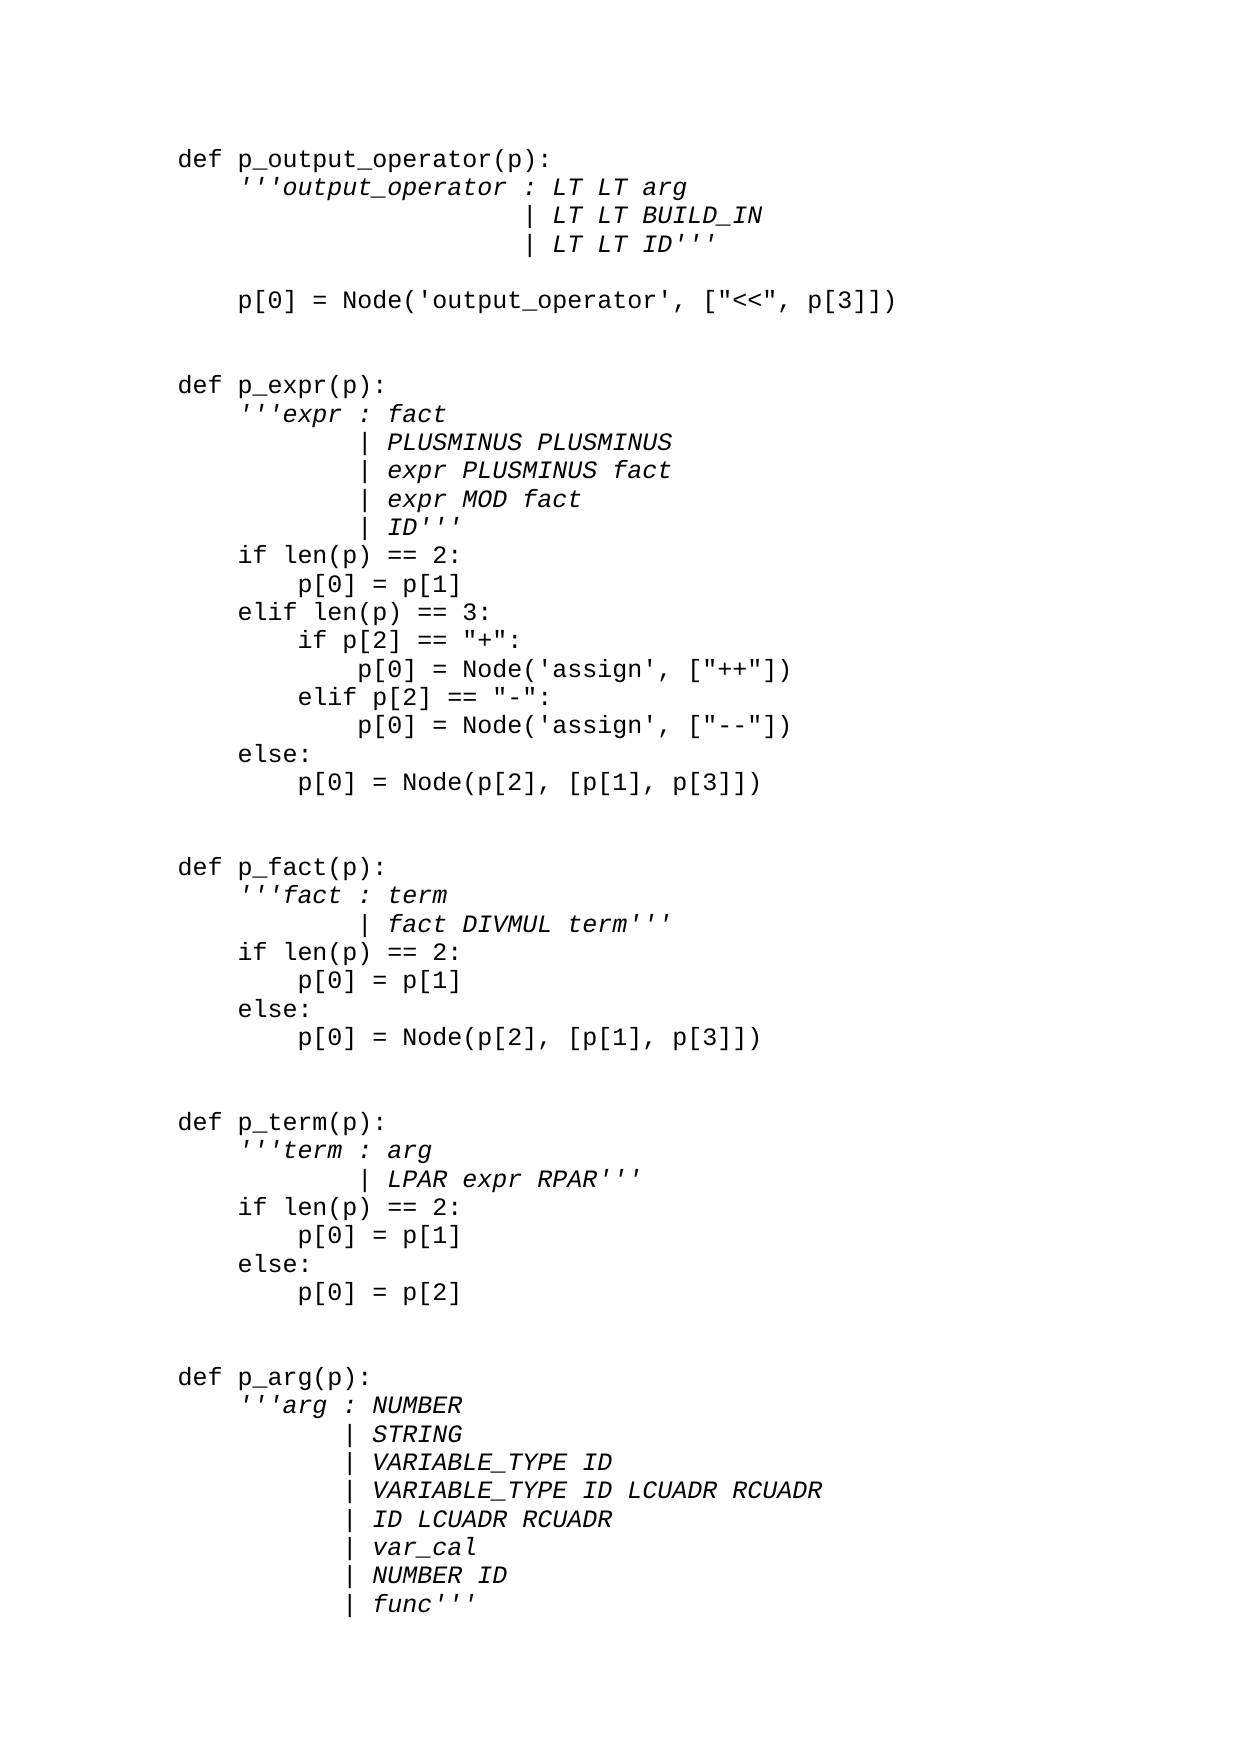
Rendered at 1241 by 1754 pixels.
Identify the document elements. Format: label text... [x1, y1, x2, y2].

text def p_output_operator(p): '''output_operator : LT LT arg | LT LT BUILD_IN | LT LT ID''' p[0] = Node('output_operator', ["<<", p[3]]) def p_expr(p): '''expr : fact | PLUSMINUS PLUSMINUS | expr PLUSMINUS fact | expr MOD fact | ID''' if len(p) == 2: p[0] = p[1] elif len(p) == 3: if p[2] == "+": p[0] = Node('assign', ["++"]) elif p[2] == "-": p[0] = Node('assign', ["--"]) else: p[0] = Node(p[2], [p[1], p[3]]) def p_fact(p): '''fact : term | fact DIVMUL term''' if len(p) == 2: p[0] = p[1] else: p[0] = Node(p[2], [p[1], p[3]]) def p_term(p): '''term : arg | LPAR expr RPAR''' if len(p) == 2: p[0] = p[1] else: p[0] = p[2] def p_arg(p): '''arg : NUMBER | STRING | VARIABLE_TYPE ID | VARIABLE_TYPE ID LCUADR RCUADR | ID LCUADR RCUADR | var_cal | NUMBER ID | func''' [177, 118, 1152, 1620]
